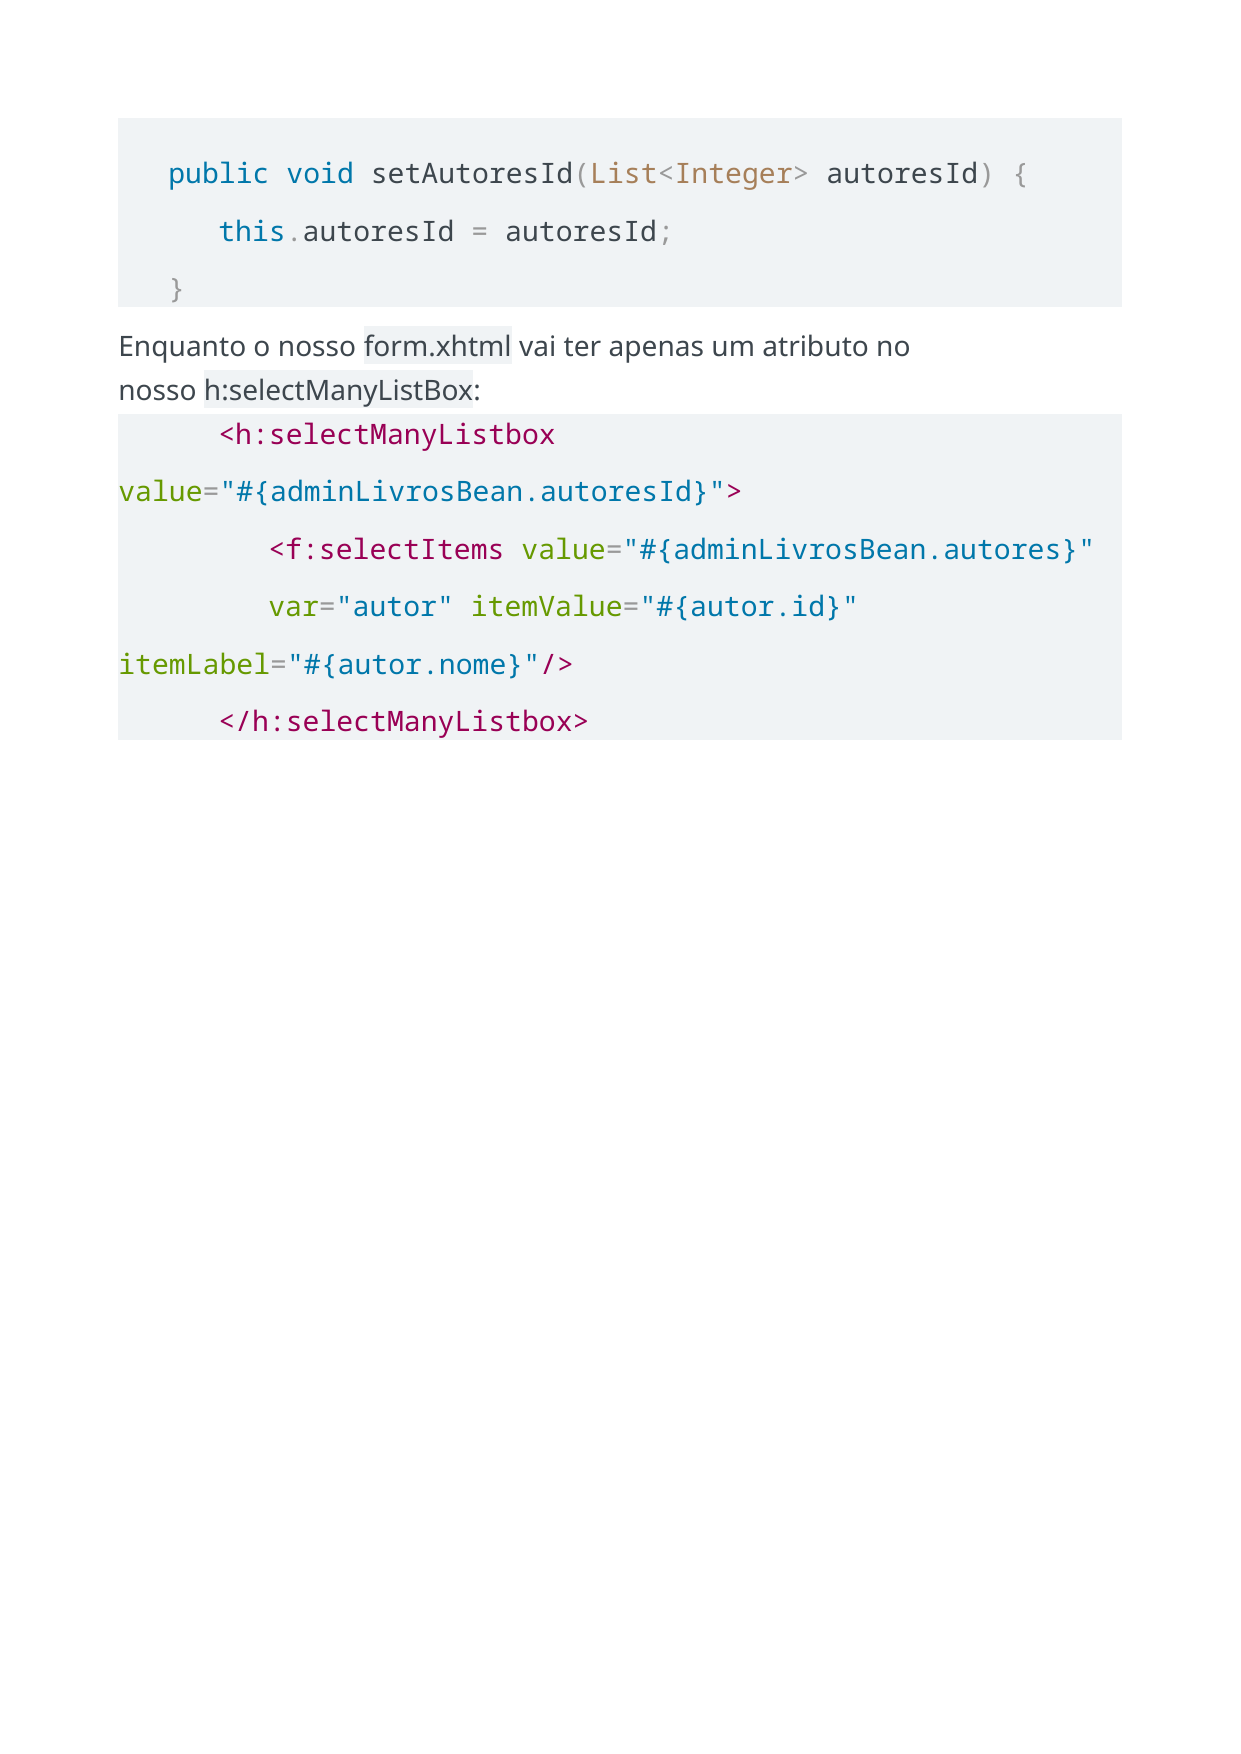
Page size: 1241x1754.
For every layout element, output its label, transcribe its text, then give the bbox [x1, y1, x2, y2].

text Enquanto o nosso form.xhtml vai ter apenas um atributo no nosso h:selectManyListBox: [118, 326, 1122, 408]
text public void setAutoresId(List<Integer> autoresId) { [118, 153, 1122, 192]
text <f:selectItems value="#{adminLivrosBean.autores}" [118, 529, 1122, 567]
text </h:selectManyListbox> [118, 702, 1122, 740]
text this.autoresId = autoresId; [118, 211, 1122, 249]
text var="autor" itemValue="#{autor.id}" itemLabel="#{autor.nome}"/> [118, 587, 1122, 682]
text <h:selectManyListbox value="#{adminLivrosBean.autoresId}"> [118, 414, 1122, 510]
text } [118, 268, 1122, 307]
